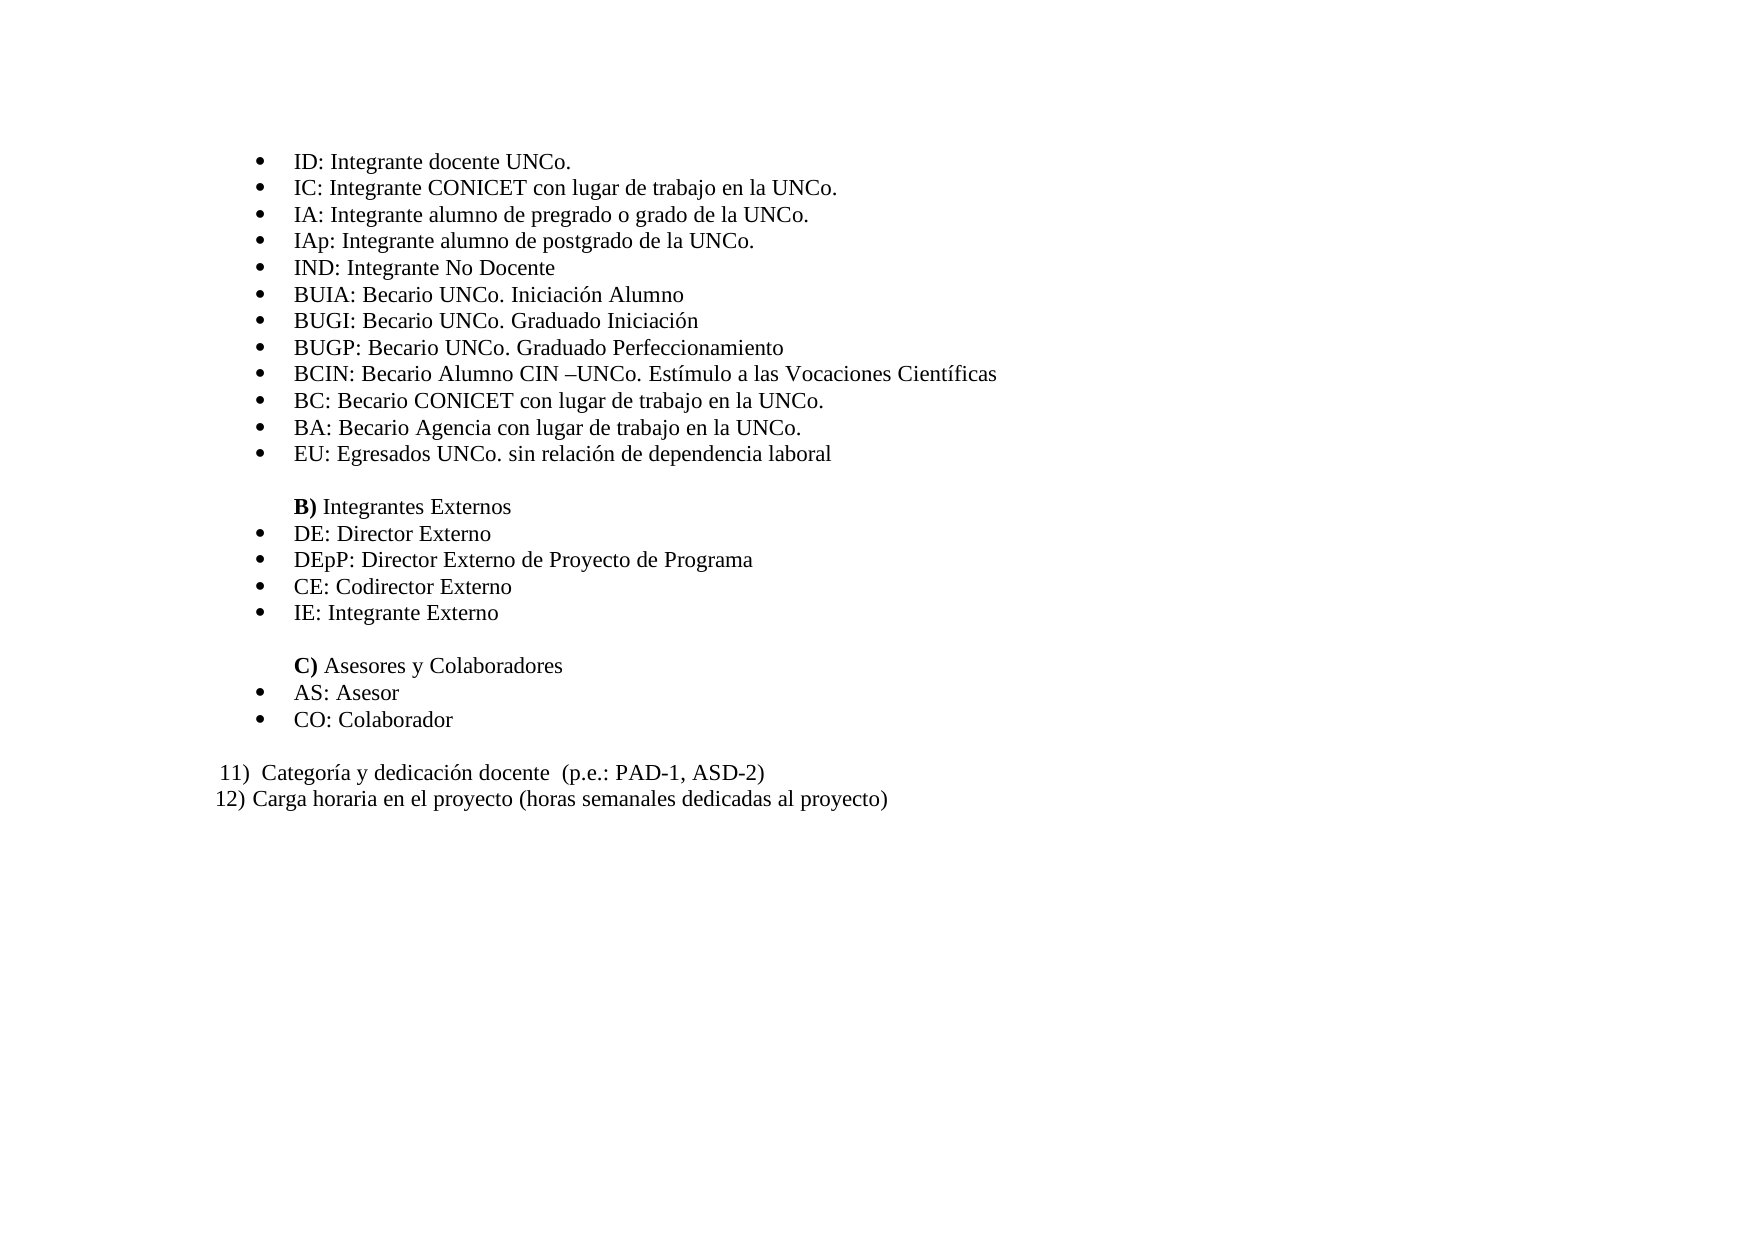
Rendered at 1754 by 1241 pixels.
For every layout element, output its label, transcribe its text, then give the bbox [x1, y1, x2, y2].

list IND: Integrante No Docente [256, 254, 1577, 281]
list IC: Integrante CONICET con lugar de trabajo en la UNCo. [256, 174, 1577, 201]
list IA: Integrante alumno de pregrado o grado de la UNCo. [256, 201, 1577, 227]
list BUGI: Becario UNCo. Graduado Iniciación [256, 307, 1577, 334]
list BUIA: Becario UNCo. Iniciación Alumno [256, 281, 1577, 307]
list IE: Integrante Externo [256, 599, 1577, 626]
list Carga horaria en el proyecto (horas semanales dedicadas al proyecto) [215, 785, 1577, 812]
list CO: Colaborador [256, 706, 1577, 732]
text C) Asesores y Colaboradores [294, 652, 1577, 679]
list BA: Becario Agencia con lugar de trabajo en la UNCo. [256, 413, 1577, 440]
list BCIN: Becario Alumno CIN –UNCo. Estímulo a las Vocaciones Científicas [256, 360, 1577, 387]
list BC: Becario CONICET con lugar de trabajo en la UNCo. [256, 387, 1577, 413]
text 11) Categoría y dedicación docente (p.e.: PAD-1, ASD-2) [177, 759, 1577, 785]
list AS: Asesor [256, 679, 1577, 706]
list ID: Integrante docente UNCo. [256, 148, 1577, 174]
list DE: Director Externo [256, 519, 1577, 546]
text B) Integrantes Externos [294, 493, 1577, 519]
list EU: Egresados UNCo. sin relación de dependencia laboral [256, 440, 1577, 466]
list IAp: Integrante alumno de postgrado de la UNCo. [256, 227, 1577, 254]
list DEpP: Director Externo de Proyecto de Programa [256, 546, 1577, 573]
list CE: Codirector Externo [256, 573, 1577, 599]
list BUGP: Becario UNCo. Graduado Perfeccionamiento [256, 334, 1577, 360]
